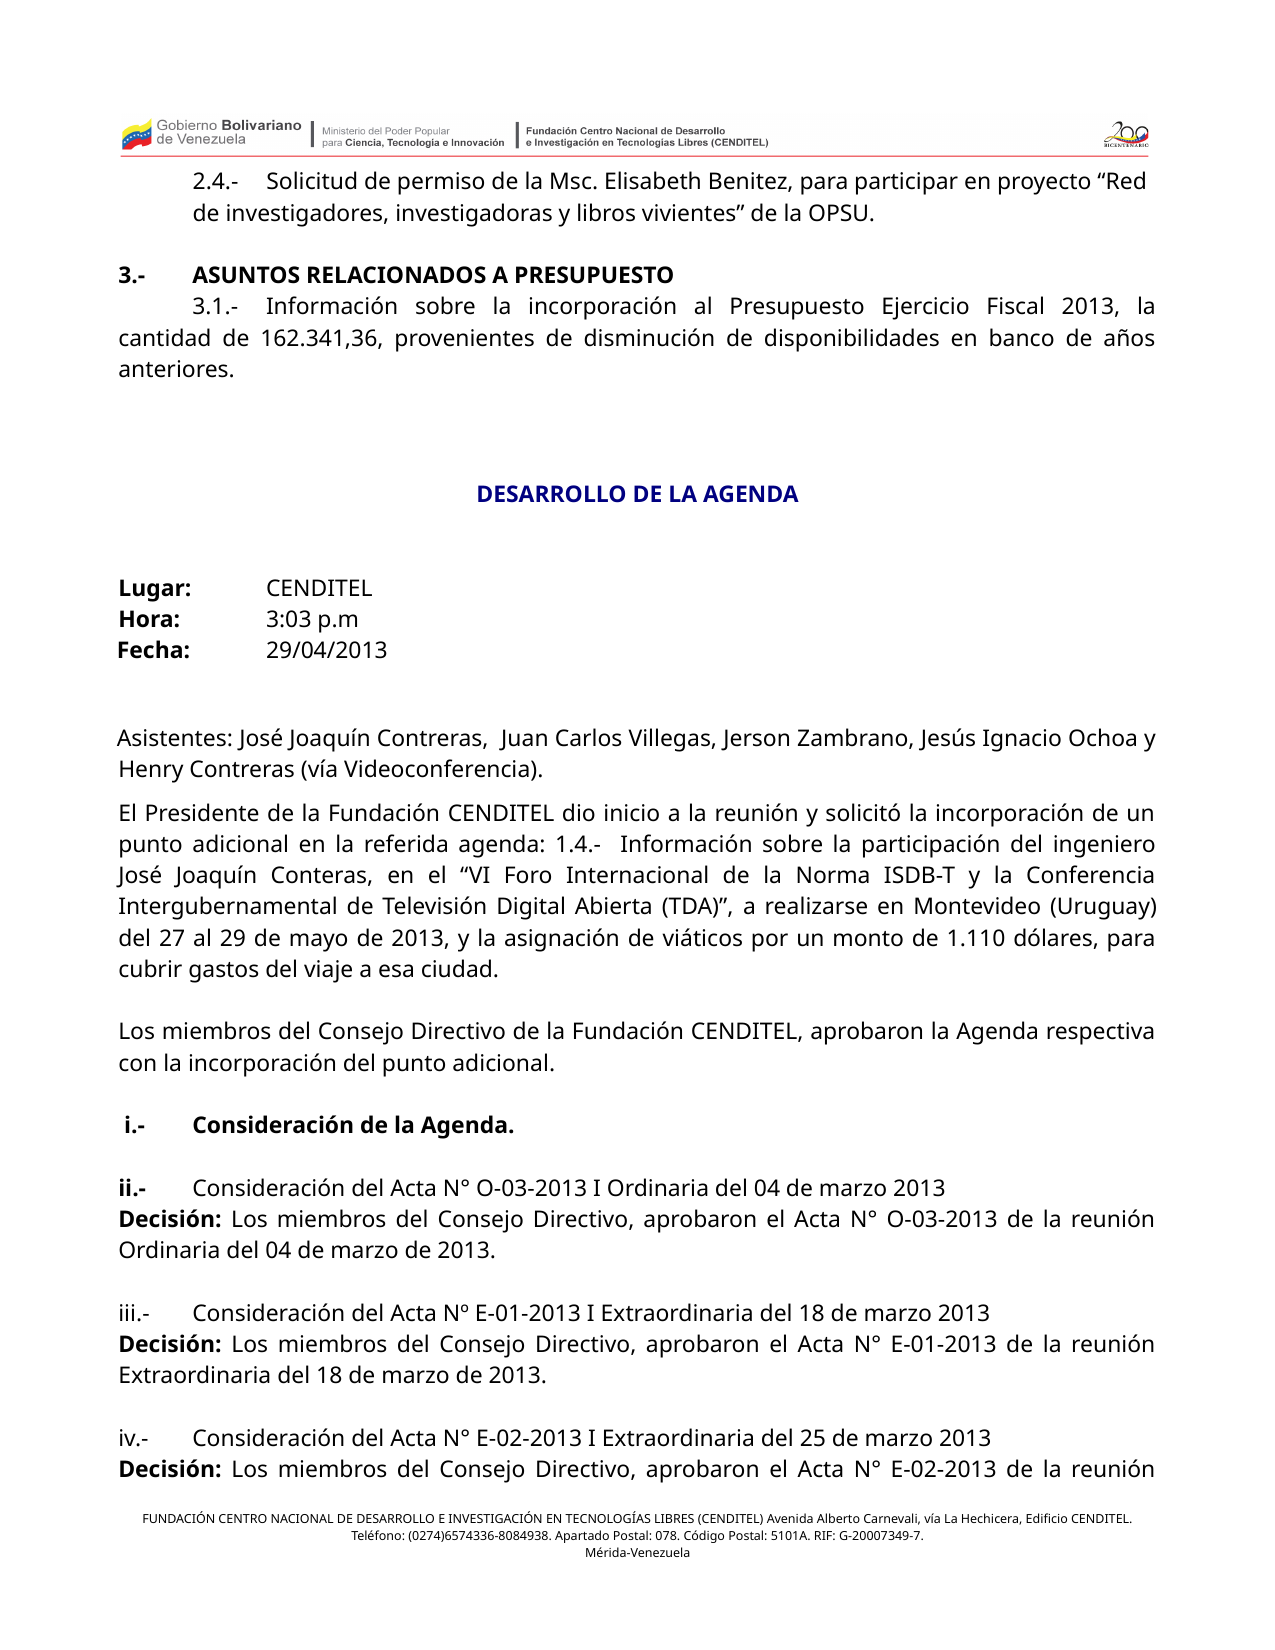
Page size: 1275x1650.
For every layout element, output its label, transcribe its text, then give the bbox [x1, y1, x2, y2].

subtitle DESARROLLO DE LA AGENDA [118, 478, 1157, 509]
text 3.1.- Información sobre la incorporación al Presupuesto Ejercicio Fiscal 2013, la cantidad de 162.341,36, provenientes de disminución de disponibilidades en banco de años anteriores. [118, 290, 1157, 384]
text 3.- ASUNTOS RELACIONADOS A PRESUPUESTO [118, 259, 1157, 290]
text Los miembros del Consejo Directivo de la Fundación CENDITEL, aprobaron la Agenda respectiva con la incorporación del punto adicional. [118, 1015, 1157, 1078]
text i.- Consideración de la Agenda. [118, 1109, 1157, 1140]
picture [120, 113, 1149, 157]
text iii.- Consideración del Acta Nº E-01-2013 I Extraordinaria del 18 de marzo 2013 [118, 1297, 1157, 1328]
text 2.4.- Solicitud de permiso de la Msc. Elisabeth Benitez, para participar en proyecto “Red de investigadores, investigadoras y libros vivientes” de la OPSU. [192, 165, 1157, 228]
text iv.- Consideración del Acta N° E-02-2013 I Extraordinaria del 25 de marzo 2013 [118, 1422, 1157, 1453]
text Fecha: 29/04/2013 [117, 634, 1157, 665]
text Lugar: CENDITEL [118, 572, 1157, 603]
text Asistentes: José Joaquín Contreras, Juan Carlos Villegas, Jerson Zambrano, Jesús Ignacio Ochoa y Henry Contreras (vía Videoconferencia). [117, 722, 1157, 784]
text Decisión: Los miembros del Consejo Directivo, aprobaron el Acta N° E-01-2013 de la reunión Extraordinaria del 18 de marzo de 2013. [118, 1328, 1157, 1390]
text Hora: 3:03 p.m [118, 603, 1157, 634]
text ii.- Consideración del Acta N° O-03-2013 I Ordinaria del 04 de marzo 2013 [118, 1172, 1157, 1203]
text El Presidente de la Fundación CENDITEL dio inicio a la reunión y solicitó la incorporación de un punto adicional en la referida agenda: 1.4.- Información sobre la participación del ingeniero José Joaquín Conteras, en el “VI Foro Internacional de la Norma ISDB-T y la Conferencia Intergubernamental de Televisión Digital Abierta (TDA)”, a realizarse en Montevideo (Uruguay) del 27 al 29 de mayo de 2013, y la asignación de viáticos por un monto de 1.110 dólares, para cubrir gastos del viaje a esa ciudad. [118, 797, 1157, 984]
text Decisión: Los miembros del Consejo Directivo, aprobaron el Acta N° O-03-2013 de la reunión Ordinaria del 04 de marzo de 2013. [118, 1203, 1157, 1265]
text Decisión: Los miembros del Consejo Directivo, aprobaron el Acta N° E-02-2013 de la reunión [118, 1453, 1157, 1484]
